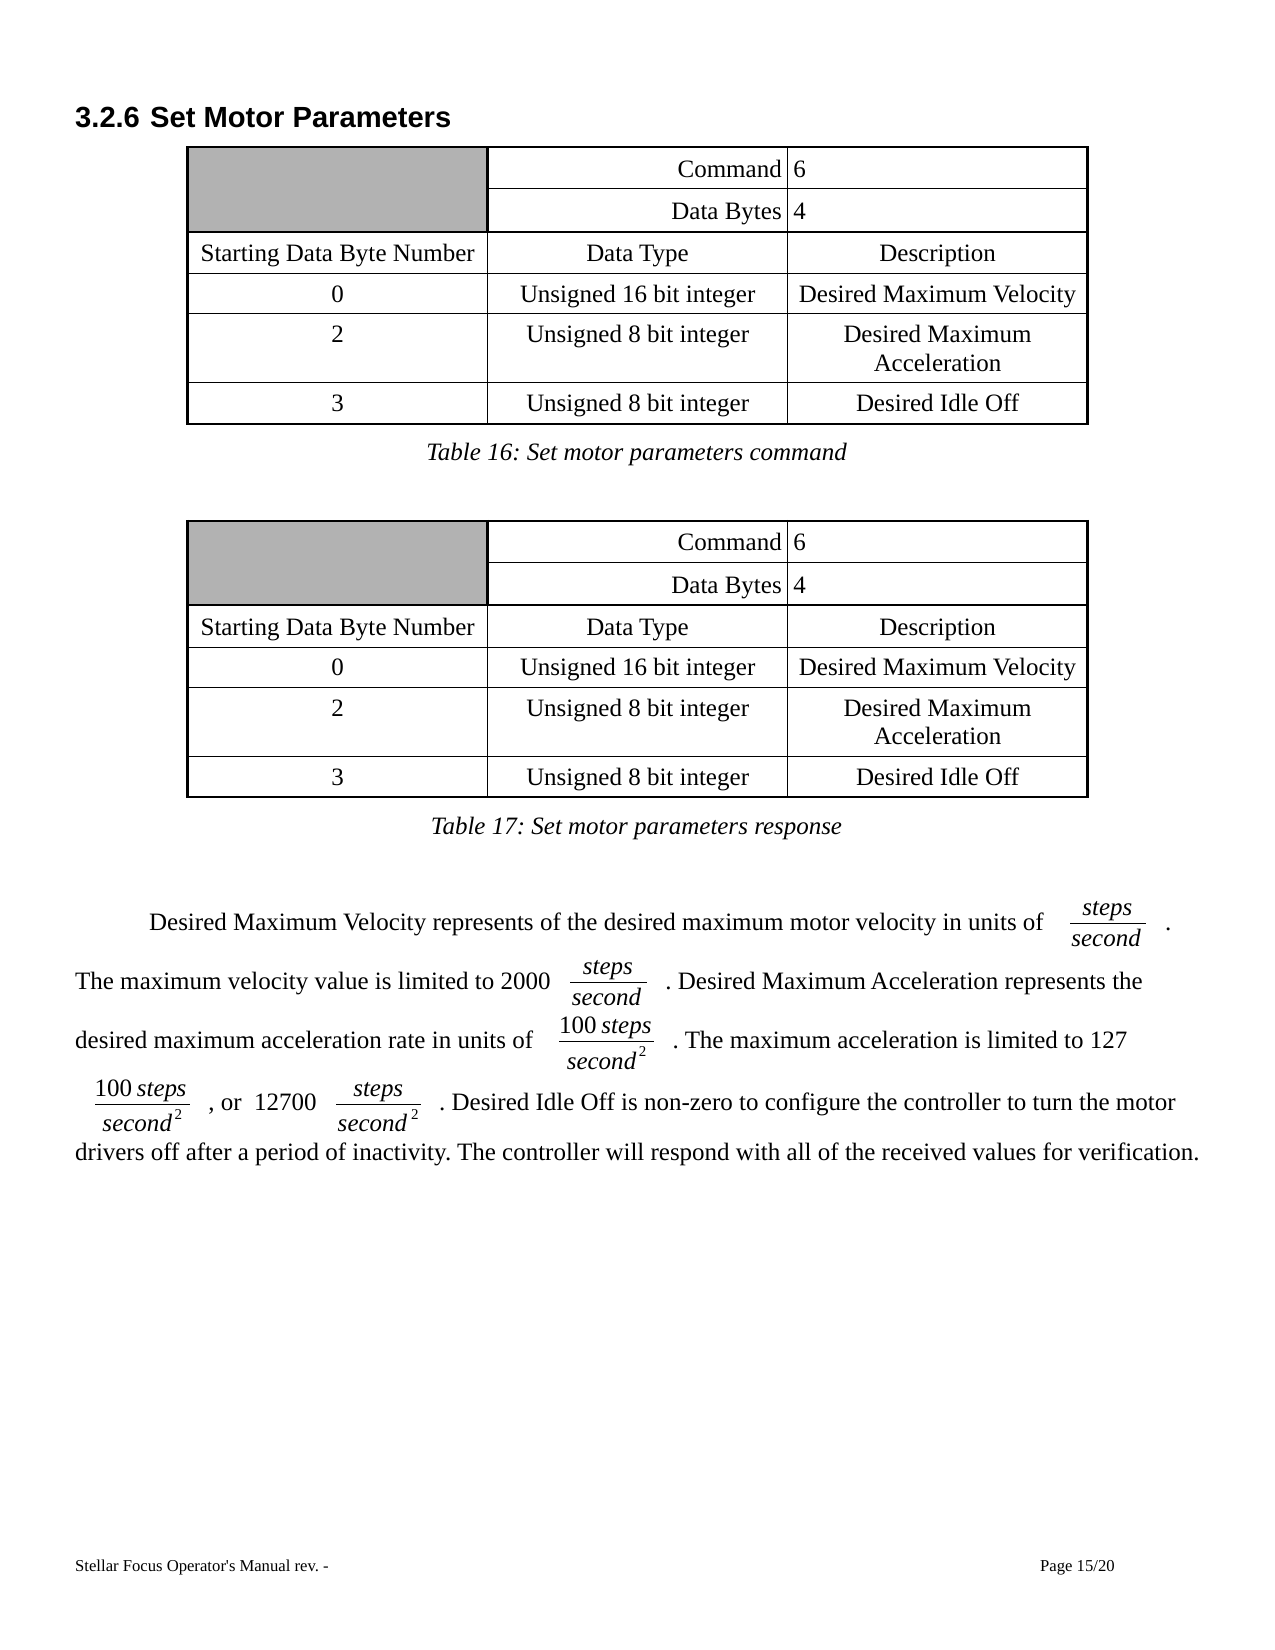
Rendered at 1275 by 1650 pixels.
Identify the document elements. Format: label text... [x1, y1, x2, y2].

table_cell Unsigned 16 bit integer [488, 274, 787, 313]
table_header [189, 148, 486, 231]
table_cell 0 [189, 648, 487, 687]
table_cell Desired Maximum Velocity [788, 648, 1086, 687]
text Desired Maximum Velocity represents of the desired maximum motor velocity in units of . The maximum velocity value is limited to 2000. Desired Maximum Acceleration represents the desired maximum acceleration rate in units of . The maximum acceleration is limited to 127, or 12700. Desired Idle Off is non-zero to configure the controller to turn the motor drivers off after a period of inactivity. The controller will respond with all of the received values for verification. [75, 893, 1200, 1165]
text Table 16: Set motor parameters command [75, 437, 1200, 466]
table_cell Desired Maximum Velocity [788, 274, 1086, 313]
table_cell Description [788, 606, 1086, 647]
table_cell Data Bytes [489, 563, 787, 604]
table_cell Unsigned 8 bit integer [488, 383, 787, 423]
table_cell Unsigned 8 bit integer [488, 688, 787, 756]
table_cell 4 [788, 189, 1086, 231]
table_cell Description [788, 233, 1086, 273]
table_header 6 [788, 522, 1086, 562]
table_header Command [489, 148, 787, 188]
table_cell Starting Data Byte Number [189, 233, 487, 273]
table_cell Data Type [488, 606, 787, 647]
table_cell 3 [189, 383, 487, 423]
table_cell Unsigned 8 bit integer [488, 314, 787, 382]
table_header [189, 522, 486, 604]
table_cell Desired Maximum Acceleration [788, 314, 1086, 382]
table_cell Unsigned 16 bit integer [488, 648, 787, 687]
table_cell 4 [788, 563, 1086, 604]
text Table 17: Set motor parameters response [75, 811, 1200, 839]
subtitle Set Motor Parameters [75, 100, 1200, 133]
table_cell Desired Idle Off [788, 383, 1086, 423]
table_cell Desired Idle Off [788, 757, 1086, 796]
table_cell 3 [189, 757, 487, 796]
table_cell Data Type [488, 233, 787, 273]
table_cell Data Bytes [489, 189, 787, 231]
table_cell 0 [189, 274, 487, 313]
table_header Command [489, 522, 787, 562]
table_cell Unsigned 8 bit integer [488, 757, 787, 796]
table_cell Desired Maximum Acceleration [788, 688, 1086, 756]
table_cell 2 [189, 688, 487, 756]
table_cell 2 [189, 314, 487, 382]
table_header 6 [788, 148, 1086, 188]
table_cell Starting Data Byte Number [189, 606, 487, 647]
